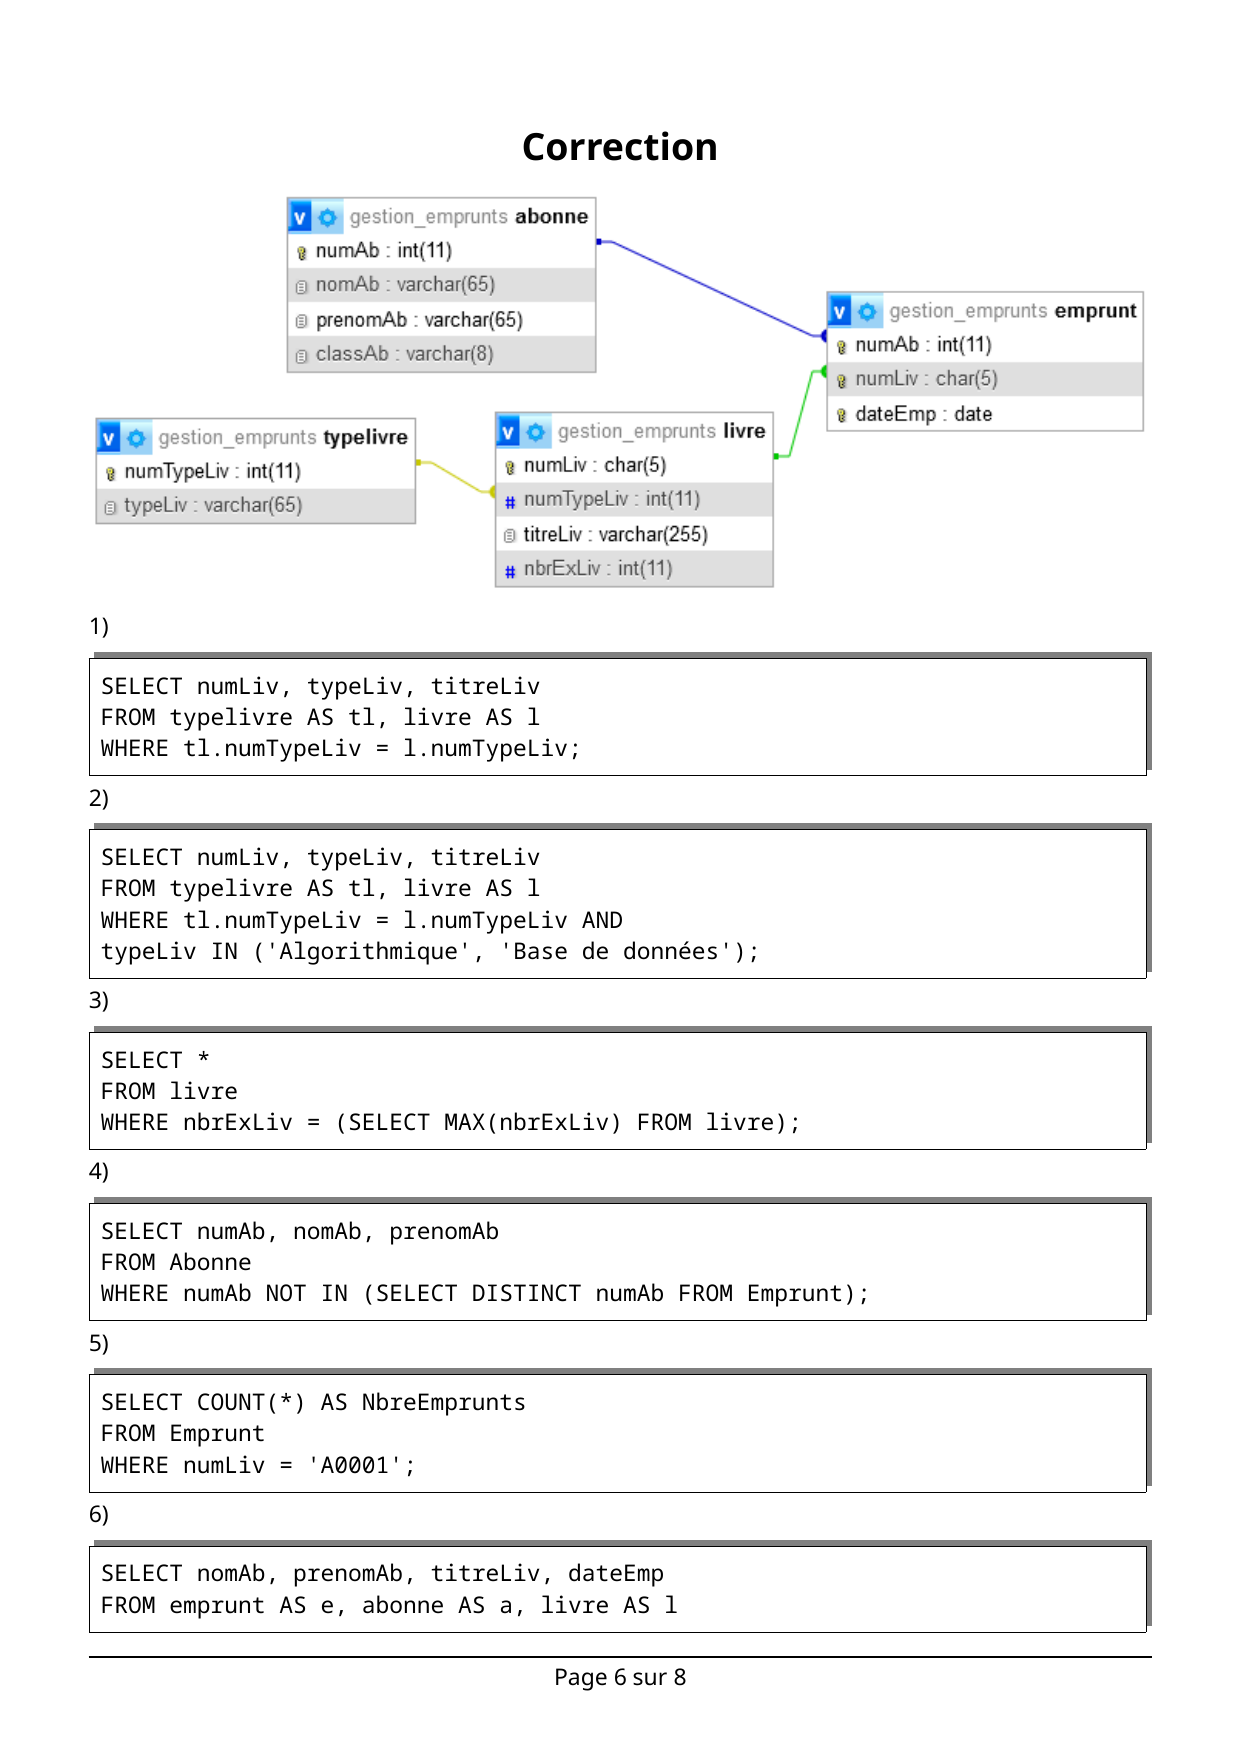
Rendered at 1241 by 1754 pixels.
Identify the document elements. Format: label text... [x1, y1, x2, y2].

text FROM livre [90, 1063, 1146, 1094]
text WHERE tl.numTypeLiv = l.numTypeLiv AND [90, 892, 1146, 923]
text FROM Abonne [90, 1234, 1146, 1266]
text 3) [88, 984, 1152, 1015]
text FROM typelivre AS tl, livre AS l [90, 861, 1146, 892]
text typeLiv IN ('Algorithmique', 'Base de données'); [90, 923, 1146, 978]
text FROM Emprunt [90, 1406, 1146, 1437]
text WHERE numAb NOT IN (SELECT DISTINCT numAb FROM Emprunt); [90, 1266, 1146, 1320]
text 2) [88, 781, 1152, 813]
text FROM emprunt AS e, abonne AS a, livre AS l [90, 1577, 1146, 1632]
text 4) [88, 1155, 1152, 1186]
subtitle Correction [88, 120, 1152, 171]
text WHERE nbrExLiv = (SELECT MAX(nbrExLiv) FROM livre); [90, 1094, 1146, 1149]
text SELECT numAb, nomAb, prenomAb [90, 1204, 1146, 1234]
picture [88, 188, 1152, 594]
text SELECT * [90, 1033, 1146, 1063]
text SELECT numLiv, typeLiv, titreLiv [90, 830, 1146, 861]
text 1) [88, 610, 1152, 641]
text SELECT nomAb, prenomAb, titreLiv, dateEmp [90, 1547, 1146, 1577]
text SELECT numLiv, typeLiv, titreLiv [90, 659, 1146, 689]
text 5) [88, 1326, 1152, 1358]
text FROM typelivre AS tl, livre AS l [90, 689, 1146, 721]
text SELECT COUNT(*) AS NbreEmprunts [90, 1375, 1146, 1406]
text WHERE numLiv = 'A0001'; [90, 1437, 1146, 1492]
text WHERE tl.numTypeLiv = l.numTypeLiv; [90, 721, 1146, 775]
text 6) [88, 1498, 1152, 1529]
